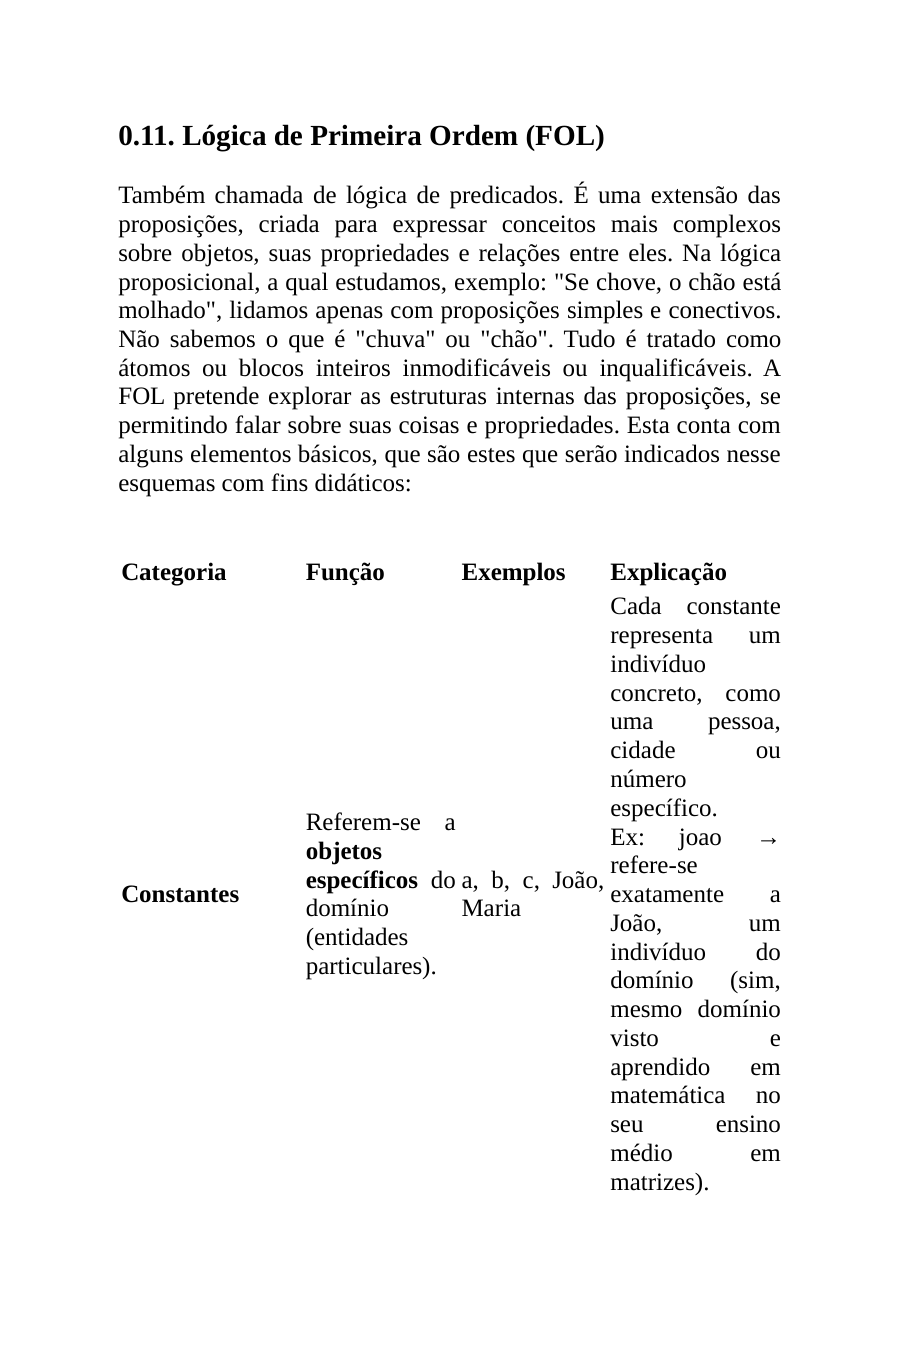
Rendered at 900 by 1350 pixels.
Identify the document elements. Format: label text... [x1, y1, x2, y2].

text Também chamada de lógica de predicados. É uma extensão das proposições, criada para expressar conceitos mais complexos sobre objetos, suas propriedades e relações entre eles. Na lógica proposicional, a qual estudamos, exemplo: "Se chove, o chão está molhado", lidamos apenas com proposições simples e conectivos. Não sabemos o que é "chuva" ou "chão". Tudo é tratado como átomos ou blocos inteiros inmodificáveis ou inqualificáveis. A FOL pretende explorar as estruturas internas das proposições, se permitindo falar sobre suas coisas e propriedades. Esta conta com alguns elementos básicos, que são estes que serão indicados nesse esquemas com fins didáticos: [118, 180, 782, 497]
table_header Exemplos [459, 554, 607, 589]
table_cell Cada constante representa um indivíduo concreto, como uma pessoa, cidade ou número específico. Ex: joao → refere-se exatamente a João, um indivíduo do domínio (sim, mesmo domínio visto e aprendido em matemática no seu ensino médio em matrizes). [607, 589, 783, 1198]
table_cell a, b, c, João, Maria [459, 589, 607, 1198]
table_cell Constantes [118, 589, 303, 1198]
table_header Explicação [607, 554, 783, 589]
text 0.11. Lógica de Primeira Ordem (FOL) [118, 118, 782, 152]
table_header Categoria [118, 554, 303, 589]
table_cell Referem-se a objetos específicos do domínio (entidades particulares). [303, 589, 458, 1198]
table_header Função [303, 554, 458, 589]
